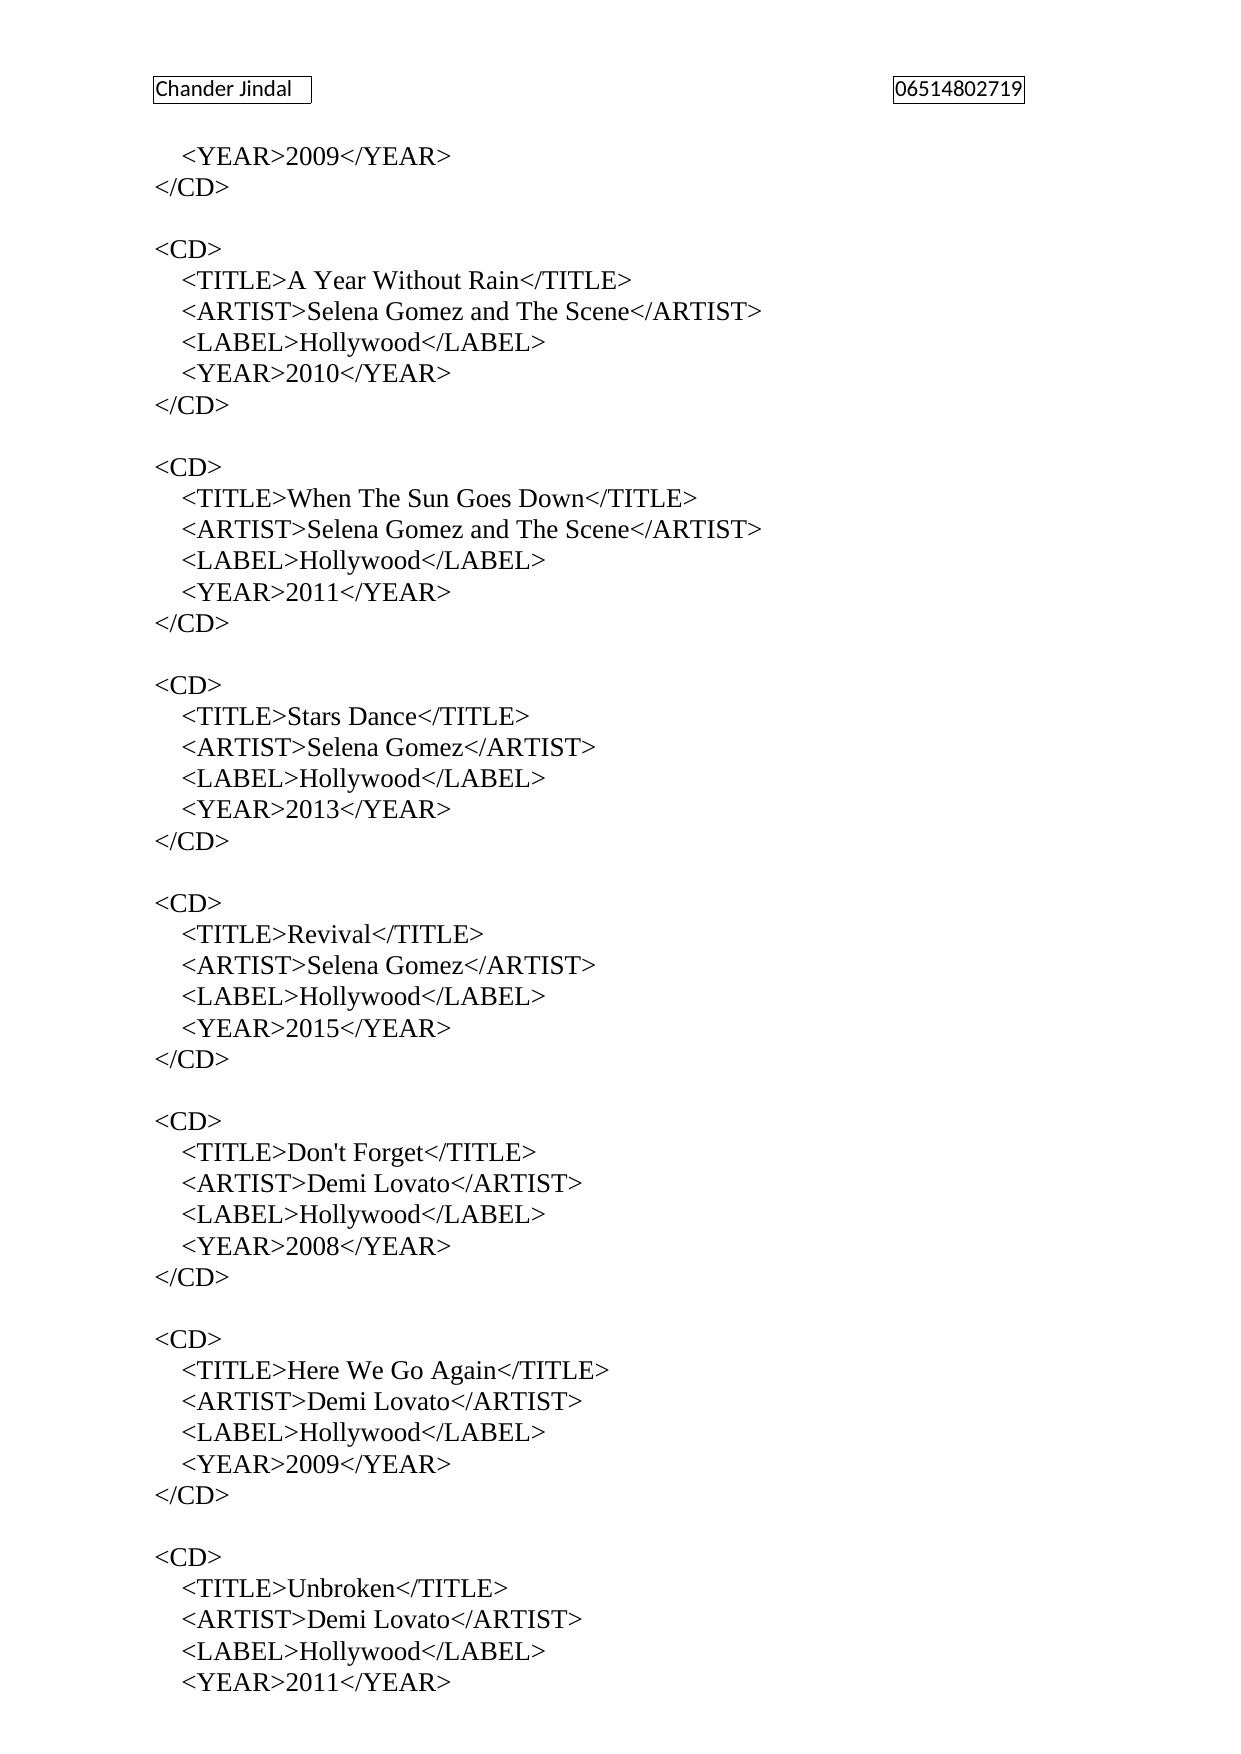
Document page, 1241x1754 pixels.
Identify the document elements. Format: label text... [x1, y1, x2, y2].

text <ARTIST>Selena Gomez</ARTIST> [127, 731, 1171, 762]
text <TITLE>Here We Go Again</TITLE> [127, 1354, 1171, 1385]
text <ARTIST>Selena Gomez</ARTIST> [127, 949, 1171, 981]
text <YEAR>2011</YEAR> [127, 576, 1171, 607]
text <LABEL>Hollywood</LABEL> [127, 1417, 1171, 1448]
text <TITLE>When The Sun Goes Down</TITLE> [127, 482, 1171, 513]
text <YEAR>2015</YEAR> [127, 1012, 1171, 1043]
text </CD> [127, 389, 1171, 420]
text <CD> [127, 1323, 1171, 1354]
text <YEAR>2009</YEAR> [127, 1448, 1171, 1479]
text </CD> [127, 607, 1171, 638]
text </CD> [127, 171, 1171, 202]
text <CD> [127, 451, 1171, 482]
text <TITLE>Don't Forget</TITLE> [127, 1136, 1171, 1167]
text <TITLE>Unbroken</TITLE> [127, 1572, 1171, 1603]
text <YEAR>2011</YEAR> [127, 1666, 1171, 1697]
text </CD> [127, 825, 1171, 856]
text <LABEL>Hollywood</LABEL> [127, 1634, 1171, 1666]
text <ARTIST>Selena Gomez and The Scene</ARTIST> [127, 513, 1171, 544]
text <YEAR>2009</YEAR> [127, 139, 1171, 171]
text <ARTIST>Selena Gomez and The Scene</ARTIST> [127, 295, 1171, 326]
text <CD> [127, 1105, 1171, 1136]
text <ARTIST>Demi Lovato</ARTIST> [127, 1167, 1171, 1198]
text </CD> [127, 1261, 1171, 1292]
text <LABEL>Hollywood</LABEL> [127, 544, 1171, 576]
text </CD> [127, 1043, 1171, 1074]
text </CD> [127, 1479, 1171, 1510]
text <ARTIST>Demi Lovato</ARTIST> [127, 1385, 1171, 1417]
text <ARTIST>Demi Lovato</ARTIST> [127, 1603, 1171, 1634]
text <TITLE>Revival</TITLE> [127, 918, 1171, 949]
text <LABEL>Hollywood</LABEL> [127, 1198, 1171, 1230]
text <TITLE>A Year Without Rain</TITLE> [127, 264, 1171, 295]
text <TITLE>Stars Dance</TITLE> [127, 700, 1171, 731]
text <YEAR>2010</YEAR> [127, 358, 1171, 389]
text <LABEL>Hollywood</LABEL> [127, 326, 1171, 358]
text <CD> [127, 669, 1171, 700]
text <LABEL>Hollywood</LABEL> [127, 981, 1171, 1012]
text <CD> [127, 1541, 1171, 1572]
text <YEAR>2008</YEAR> [127, 1230, 1171, 1261]
text <CD> [127, 887, 1171, 918]
text <LABEL>Hollywood</LABEL> [127, 762, 1171, 794]
text <YEAR>2013</YEAR> [127, 794, 1171, 825]
text <CD> [127, 233, 1171, 264]
